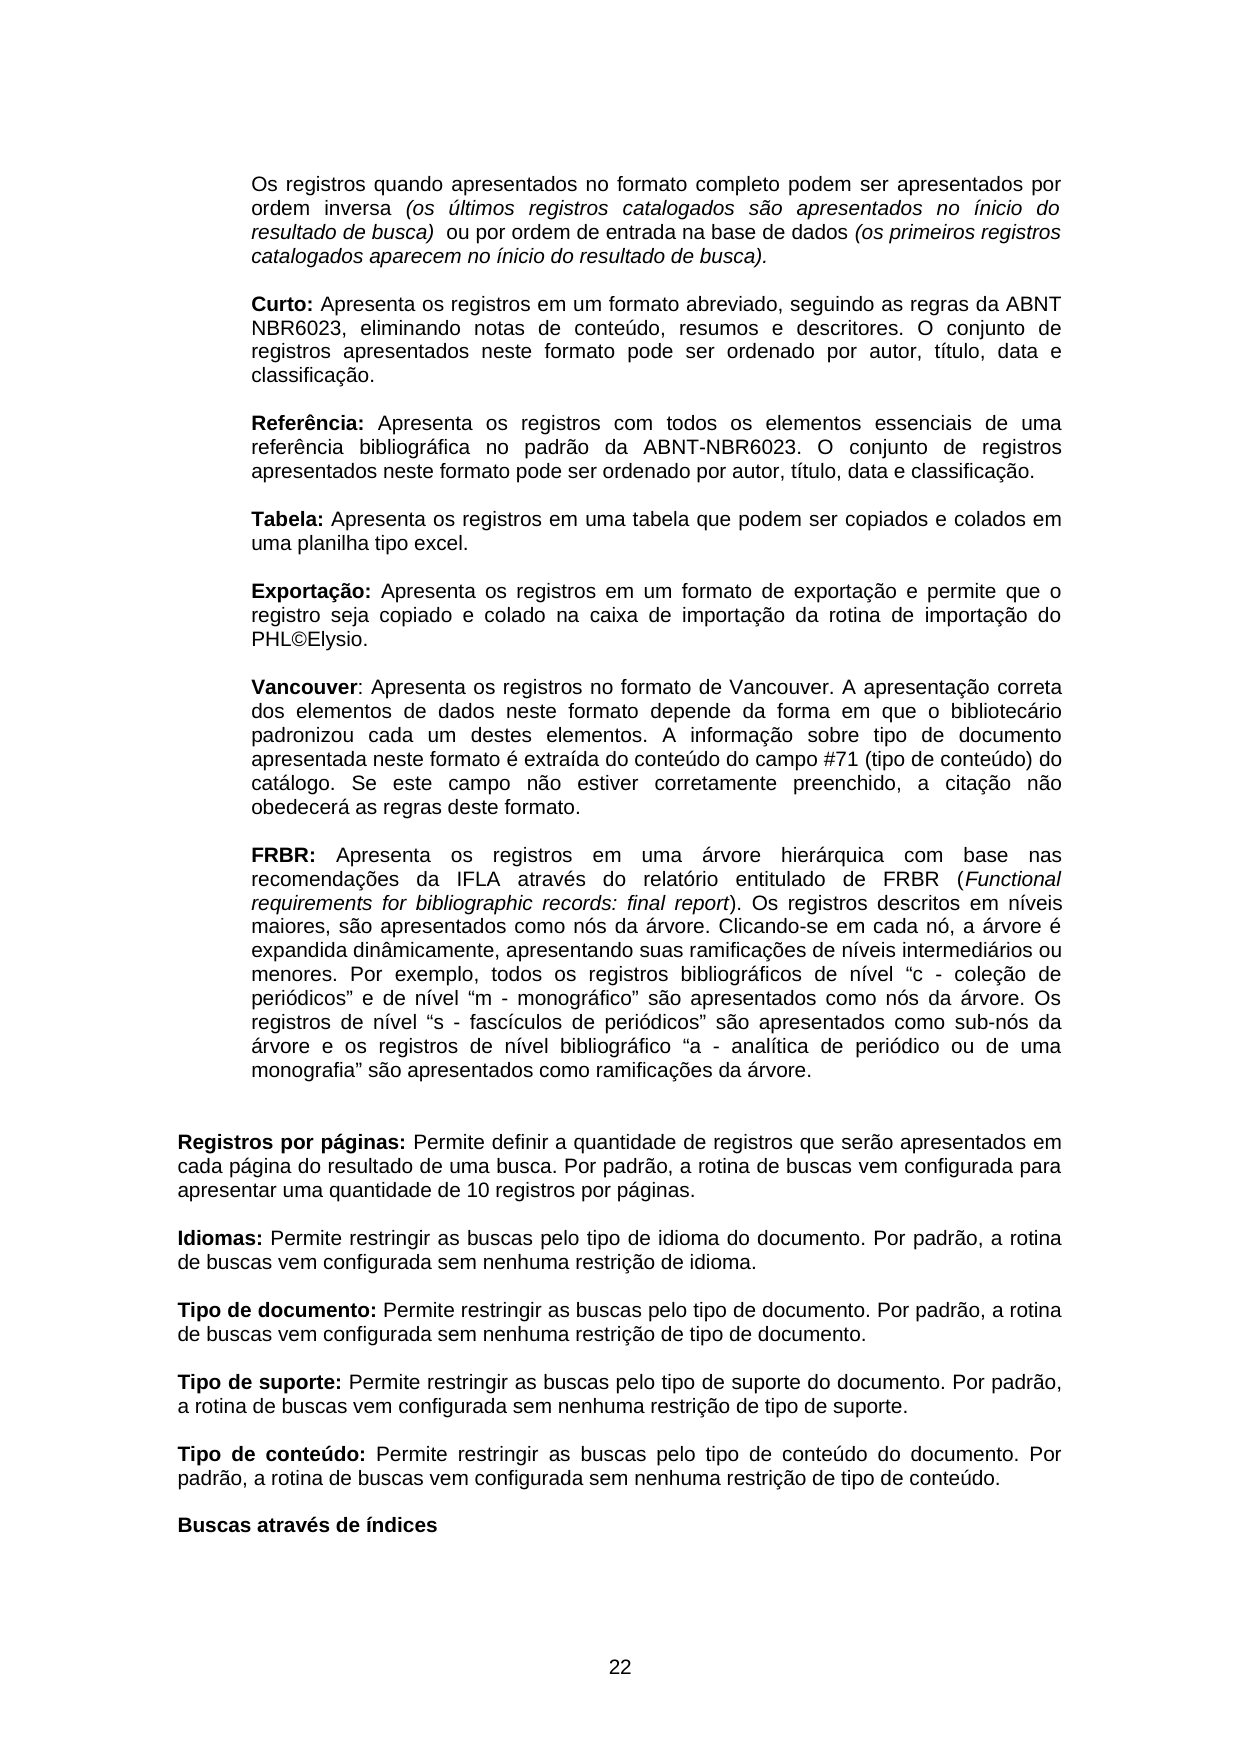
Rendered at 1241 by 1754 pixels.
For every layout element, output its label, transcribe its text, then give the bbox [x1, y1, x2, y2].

text Curto: Apresenta os registros em um formato abreviado, seguindo as regras da ABNT NBR6023, eliminando notas de conteúdo, resumos e descritores. O conjunto de registros apresentados neste formato pode ser ordenado por autor, título, data e classificação. [251, 291, 1063, 387]
text Tipo de documento: Permite restringir as buscas pelo tipo de documento. Por padrão, a rotina de buscas vem configurada sem nenhuma restrição de tipo de documento. [177, 1298, 1063, 1346]
text Tabela: Apresenta os registros em uma tabela que podem ser copiados e colados em uma planilha tipo excel. [251, 507, 1063, 555]
text Tipo de conteúdo: Permite restringir as buscas pelo tipo de conteúdo do documento. Por padrão, a rotina de buscas vem configurada sem nenhuma restrição de tipo de conteúdo. [177, 1441, 1063, 1489]
text Os registros quando apresentados no formato completo podem ser apresentados por ordem inversa (os últimos registros catalogados são apresentados no ínicio do resultado de busca) ou por ordem de entrada na base de dados (os primeiros registros catalogados aparecem no ínicio do resultado de busca). [251, 172, 1063, 267]
text Registros por páginas: Permite definir a quantidade de registros que serão apresentados em cada página do resultado de uma busca. Por padrão, a rotina de buscas vem configurada para apresentar uma quantidade de 10 registros por páginas. [177, 1130, 1063, 1202]
text Referência: Apresenta os registros com todos os elementos essenciais de uma referência bibliográfica no padrão da ABNT-NBR6023. O conjunto de registros apresentados neste formato pode ser ordenado por autor, título, data e classificação. [251, 411, 1063, 483]
text Vancouver: Apresenta os registros no formato de Vancouver. A apresentação correta dos elementos de dados neste formato depende da forma em que o bibliotecário padronizou cada um destes elementos. A informação sobre tipo de documento apresentada neste formato é extraída do conteúdo do campo #71 (tipo de conteúdo) do catálogo. Se este campo não estiver corretamente preenchido, a citação não obedecerá as regras deste formato. [251, 675, 1063, 818]
text Exportação: Apresenta os registros em um formato de exportação e permite que o registro seja copiado e colado na caixa de importação da rotina de importação do PHL©Elysio. [251, 579, 1063, 651]
text Buscas através de índices [177, 1513, 1063, 1537]
text Idiomas: Permite restringir as buscas pelo tipo de idioma do documento. Por padrão, a rotina de buscas vem configurada sem nenhuma restrição de idioma. [177, 1226, 1063, 1274]
text Tipo de suporte: Permite restringir as buscas pelo tipo de suporte do documento. Por padrão, a rotina de buscas vem configurada sem nenhuma restrição de tipo de suporte. [177, 1369, 1063, 1417]
text FRBR: Apresenta os registros em uma árvore hierárquica com base nas recomendações da IFLA através do relatório entitulado de FRBR (Functional requirements for bibliographic records: final report). Os registros descritos em níveis maiores, são apresentados como nós da árvore. Clicando-se em cada nó, a árvore é expandida dinâmicamente, apresentando suas ramificações de níveis intermediários ou menores. Por exemplo, todos os registros bibliográficos de nível “c - coleção de periódicos” e de nível “m - monográfico” são apresentados como nós da árvore. Os registros de nível “s - fascículos de periódicos” são apresentados como sub-nós da árvore e os registros de nível bibliográfico “a - analítica de periódico ou de uma monografia” são apresentados como ramificações da árvore. [251, 842, 1063, 1082]
